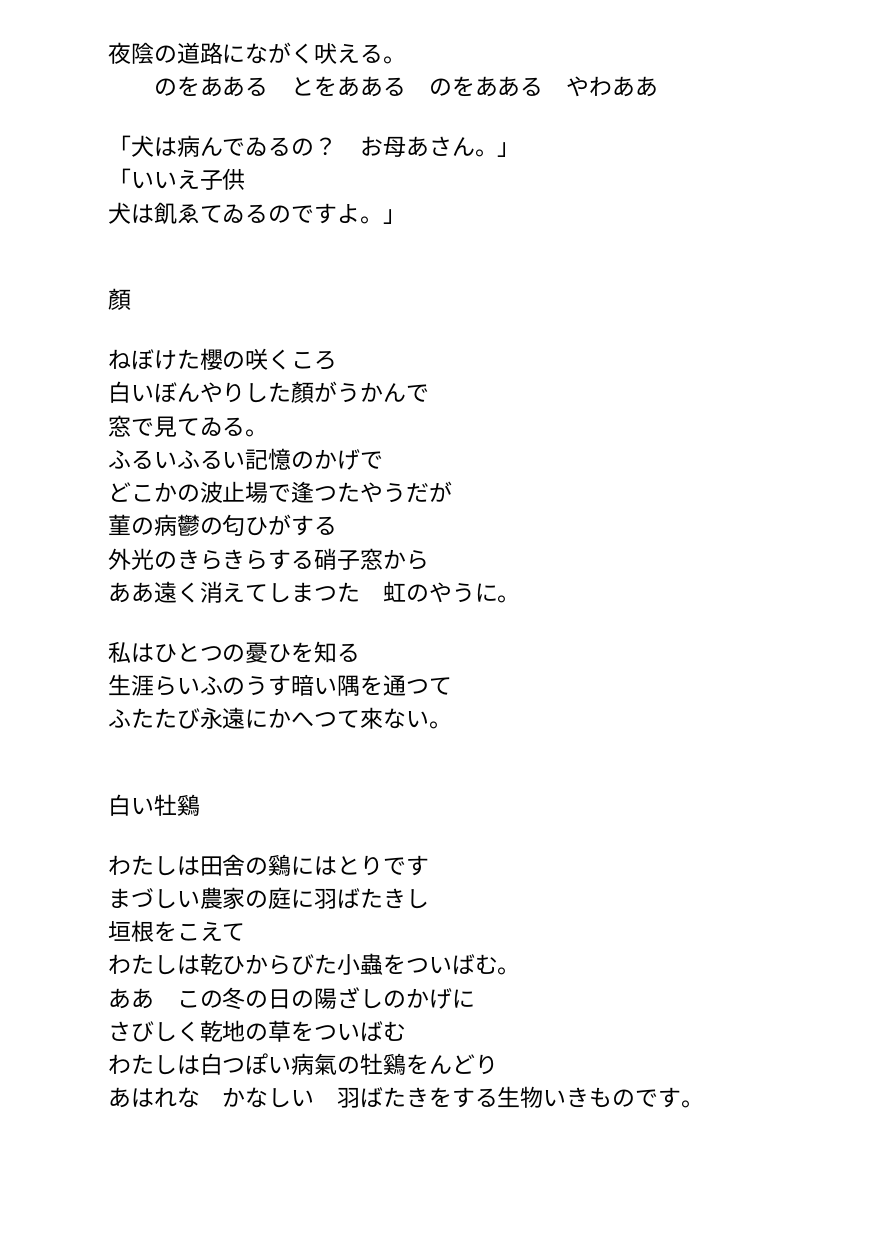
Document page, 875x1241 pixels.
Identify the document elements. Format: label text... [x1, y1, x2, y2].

text 犬は飢ゑてゐるのですよ。」 [72, 196, 802, 229]
text わたしは白つぽい病氣の牡鷄をんどり [72, 1047, 802, 1080]
text 白いぼんやりした顏がうかんで [72, 375, 802, 408]
text さびしく乾地の草をついばむ [72, 1014, 802, 1047]
text 私はひとつの憂ひを知る [72, 634, 802, 668]
text のをあある とをあある のをあある やわああ [72, 69, 802, 102]
text 外光のきらきらする硝子窓から [72, 541, 802, 575]
text わたしは乾ひからびた小蟲をついばむ。 [72, 947, 802, 980]
text ああ この冬の日の陽ざしのかげに [72, 980, 802, 1014]
text 生涯らいふのうす暗い隅を通つて [72, 668, 802, 701]
text ふるいふるい記憶のかげで [72, 442, 802, 475]
text どこかの波止場で逢つたやうだが [72, 475, 802, 508]
text 垣根をこえて [72, 914, 802, 947]
text ねぼけた櫻の咲くころ [72, 342, 802, 375]
text 白い牡鷄 [72, 788, 802, 821]
text ああ遠く消えてしまつた 虹のやうに。 [72, 575, 802, 608]
text わたしは田舍の鷄にはとりです [72, 847, 802, 881]
text 顏 [72, 282, 802, 315]
text まづしい農家の庭に羽ばたきし [72, 881, 802, 914]
text 窓で見てゐる。 [72, 408, 802, 442]
text ふたたび永遠にかへつて來ない。 [72, 701, 802, 734]
text 菫の病鬱の匂ひがする [72, 508, 802, 541]
text 「犬は病んでゐるの？ お母あさん。」 [72, 129, 802, 162]
text 夜陰の道路にながく吠える。 [72, 36, 802, 69]
text あはれな かなしい 羽ばたきをする生物いきものです。 [72, 1080, 802, 1113]
text 「いいえ子供 [72, 162, 802, 196]
